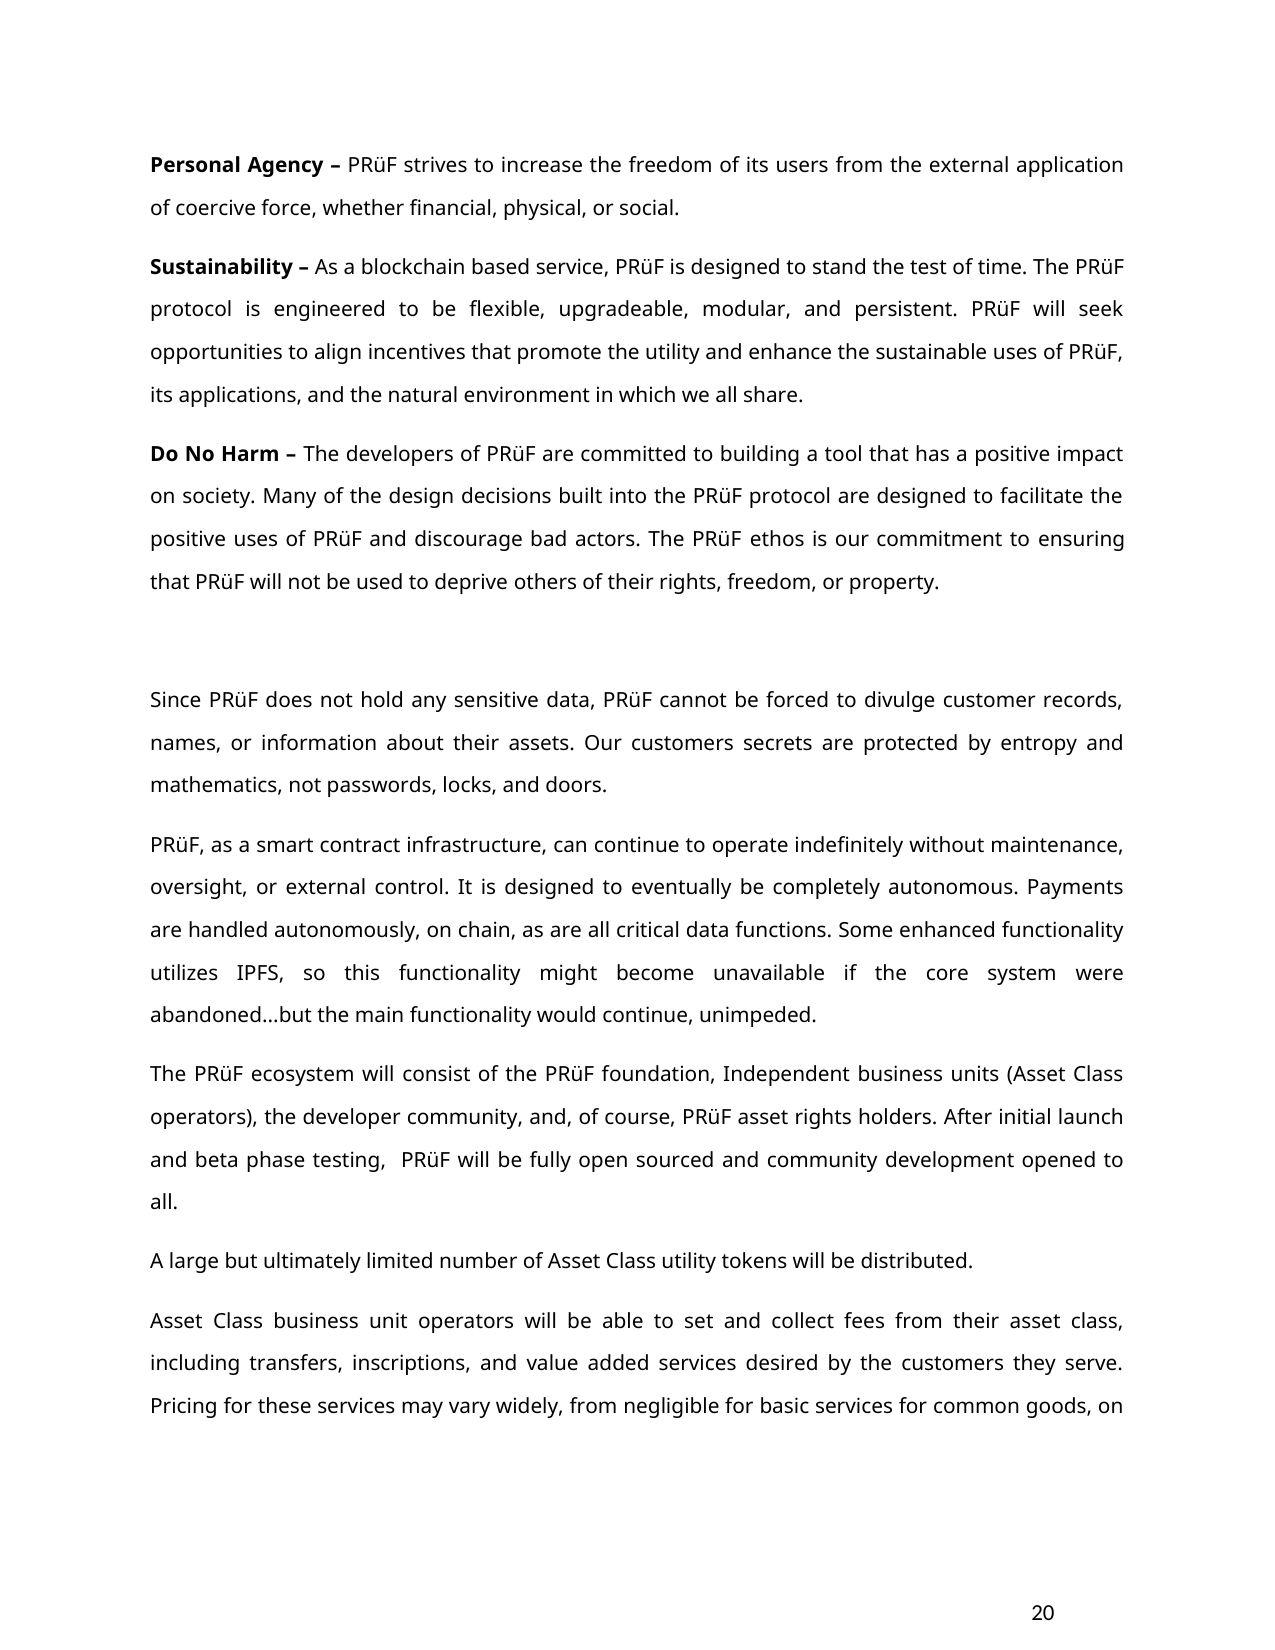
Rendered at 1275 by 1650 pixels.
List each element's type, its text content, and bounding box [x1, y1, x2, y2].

text Sustainability – As a blockchain based service, PRüF is designed to stand the test of time. The PRüF protocol is engineered to be flexible, upgradeable, modular, and persistent. PRüF will seek opportunities to align incentives that promote the utility and enhance the sustainable uses of PRüF, its applications, and the natural environment in which we all share. [150, 252, 1125, 408]
text Since PRüF does not hold any sensitive data, PRüF cannot be forced to divulge customer records, names, or information about their assets. Our customers secrets are protected by entropy and mathematics, not passwords, locks, and doors. [150, 685, 1125, 799]
text Do No Harm – The developers of PRüF are committed to building a tool that has a positive impact on society. Many of the design decisions built into the PRüF protocol are designed to facilitate the positive uses of PRüF and discourage bad actors. The PRüF ethos is our commitment to ensuring that PRüF will not be used to deprive others of their rights, freedom, or property. [150, 439, 1125, 595]
text A large but ultimately limited number of Asset Class utility tokens will be distributed. [150, 1247, 1125, 1275]
text Personal Agency – PRüF strives to increase the freedom of its users from the external application of coercive force, whether financial, physical, or social. [150, 150, 1125, 221]
text The PRüF ecosystem will consist of the PRüF foundation, Independent business units (Asset Class operators), the developer community, and, of course, PRüF asset rights holders. After initial launch and beta phase testing, PRüF will be fully open sourced and community development opened to all. [150, 1059, 1125, 1216]
text Asset Class business unit operators will be able to set and collect fees from their asset class, including transfers, inscriptions, and value added services desired by the customers they serve. Pricing for these services may vary widely, from negligible for basic services for common goods, on [150, 1306, 1125, 1419]
text PRüF, as a smart contract infrastructure, can continue to operate indefinitely without maintenance, oversight, or external control. It is designed to eventually be completely autonomous. Payments are handled autonomously, on chain, as are all critical data functions. Some enhanced functionality utilizes IPFS, so this functionality might become unavailable if the core system were abandoned...but the main functionality would continue, unimpeded. [150, 830, 1125, 1029]
